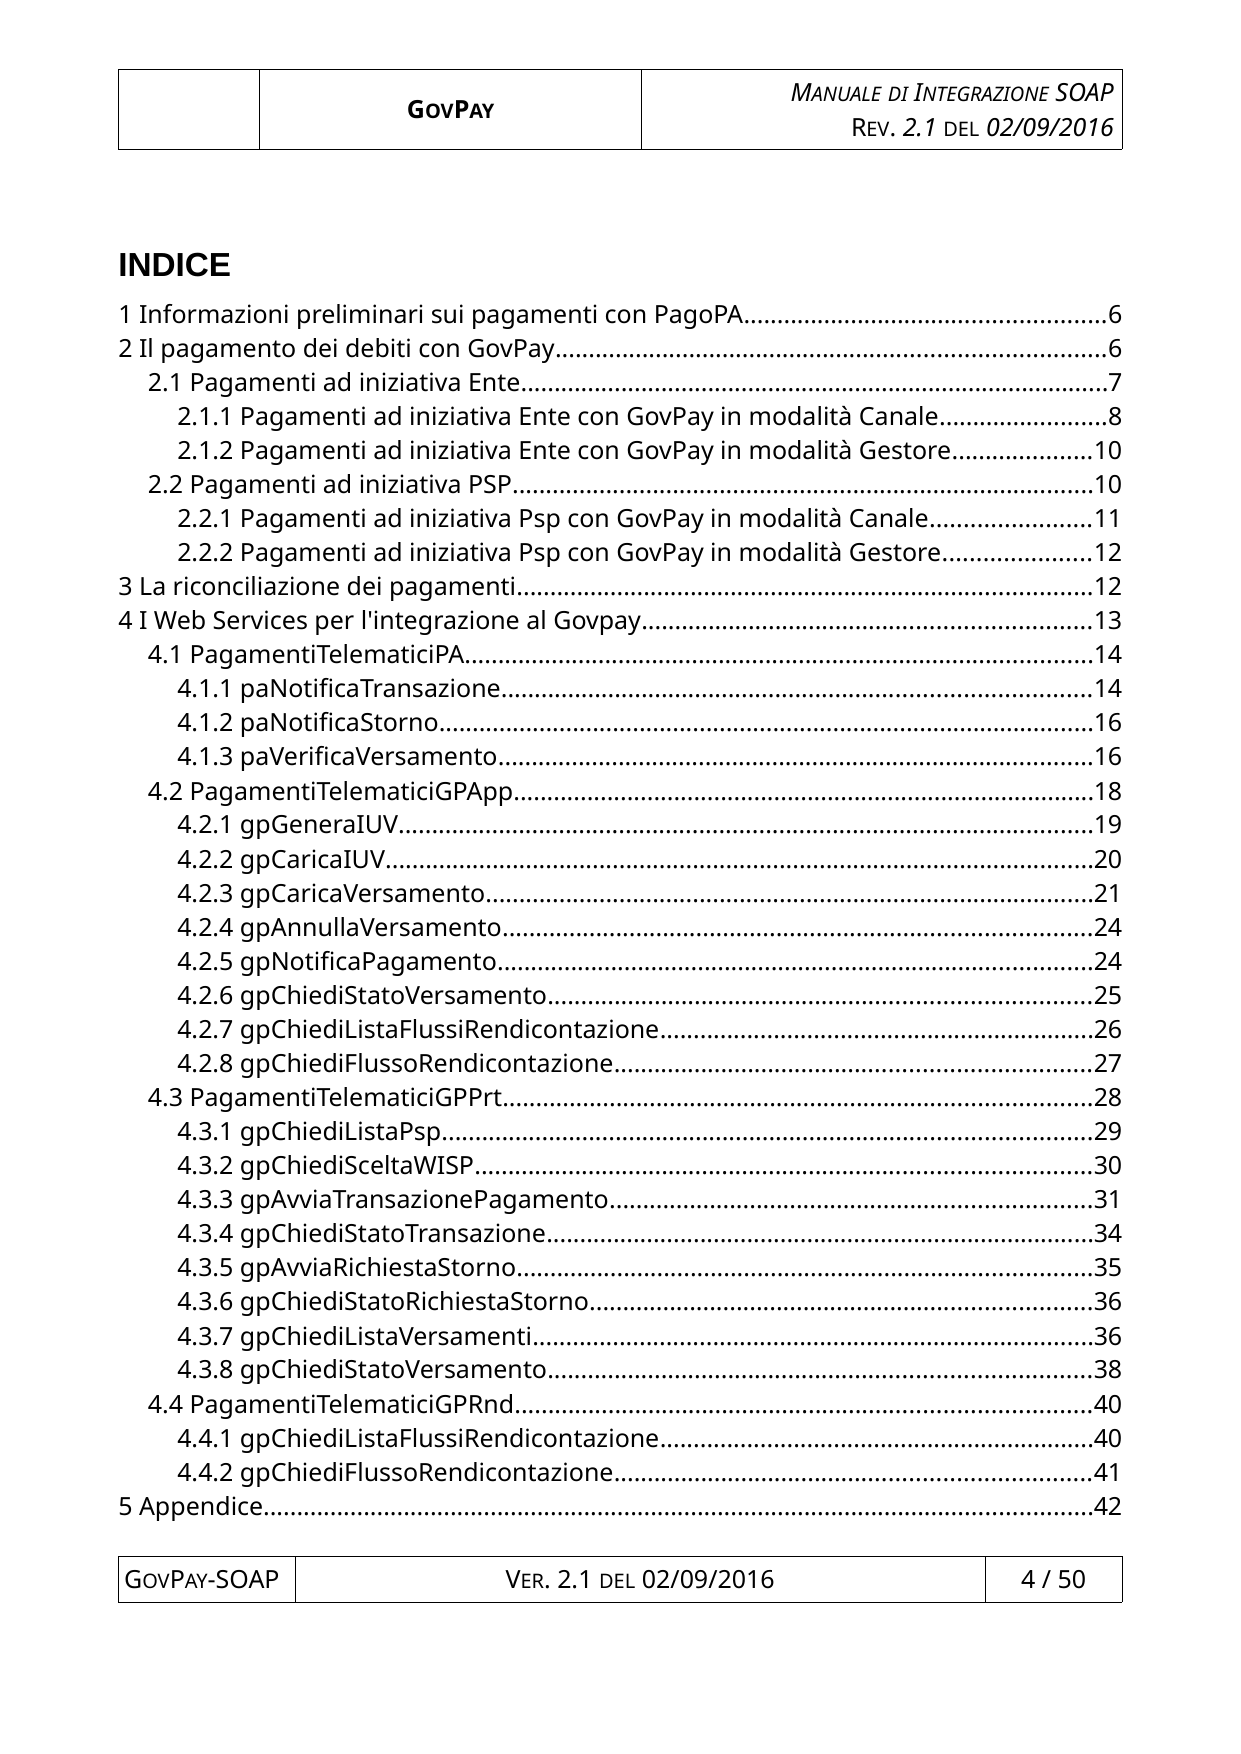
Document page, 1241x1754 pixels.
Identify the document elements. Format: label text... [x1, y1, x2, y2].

text 4.3.8 gpChiediStatoVersamento 38 [177, 1352, 1122, 1386]
text 4.2.5 gpNotificaPagamento 24 [177, 943, 1122, 977]
text 4.2.8 gpChiediFlussoRendicontazione 27 [177, 1046, 1122, 1080]
text 4 I Web Services per l'integrazione al Govpay 13 [118, 603, 1122, 637]
text 4.3.3 gpAvviaTransazionePagamento 31 [177, 1182, 1122, 1216]
text 4.2.3 gpCaricaVersamento 21 [177, 875, 1122, 909]
text 4.1.1 paNotificaTransazione 14 [177, 671, 1122, 705]
text 5 Appendice 42 [118, 1488, 1122, 1522]
text 3 La riconciliazione dei pagamenti 12 [118, 569, 1122, 603]
text 4.3.4 gpChiediStatoTransazione 34 [177, 1216, 1122, 1250]
text 1 Informazioni preliminari sui pagamenti con PagoPA 6 [118, 296, 1122, 330]
text 4.2.6 gpChiediStatoVersamento 25 [177, 977, 1122, 1012]
text 2.1.2 Pagamenti ad iniziativa Ente con GovPay in modalità Gestore 10 [177, 432, 1122, 467]
text 4.2.7 gpChiediListaFlussiRendicontazione 26 [177, 1012, 1122, 1046]
text 4.2.2 gpCaricaIUV 20 [177, 841, 1122, 875]
text 2 Il pagamento dei debiti con GovPay 6 [118, 330, 1122, 364]
text 4.3.1 gpChiediListaPsp 29 [177, 1114, 1122, 1148]
text 2.2.1 Pagamenti ad iniziativa Psp con GovPay in modalità Canale 11 [177, 501, 1122, 535]
text 4.3.2 gpChiediSceltaWISP 30 [177, 1148, 1122, 1182]
text 4.3.5 gpAvviaRichiestaStorno 35 [177, 1250, 1122, 1284]
text 4.1.3 paVerificaVersamento 16 [177, 739, 1122, 773]
text 2.1.1 Pagamenti ad iniziativa Ente con GovPay in modalità Canale 8 [177, 398, 1122, 432]
text 4.1.2 paNotificaStorno 16 [177, 705, 1122, 739]
text 4.3.6 gpChiediStatoRichiestaStorno 36 [177, 1284, 1122, 1318]
text 4.4.1 gpChiediListaFlussiRendicontazione 40 [177, 1420, 1122, 1454]
text 4.1 PagamentiTelematiciPA 14 [148, 637, 1122, 671]
text 4.2 PagamentiTelematiciGPApp 18 [148, 773, 1122, 807]
text 4.4.2 gpChiediFlussoRendicontazione 41 [177, 1454, 1122, 1488]
text 4.2.4 gpAnnullaVersamento 24 [177, 909, 1122, 943]
text 4.3 PagamentiTelematiciGPPrt 28 [148, 1080, 1122, 1114]
subtitle INDICE [118, 245, 1122, 284]
text 4.4 PagamentiTelematiciGPRnd 40 [148, 1386, 1122, 1420]
text 4.2.1 gpGeneraIUV 19 [177, 807, 1122, 841]
text 4.3.7 gpChiediListaVersamenti 36 [177, 1318, 1122, 1352]
text 2.2.2 Pagamenti ad iniziativa Psp con GovPay in modalità Gestore 12 [177, 535, 1122, 569]
text 2.2 Pagamenti ad iniziativa PSP 10 [148, 467, 1122, 501]
text 2.1 Pagamenti ad iniziativa Ente 7 [148, 364, 1122, 398]
